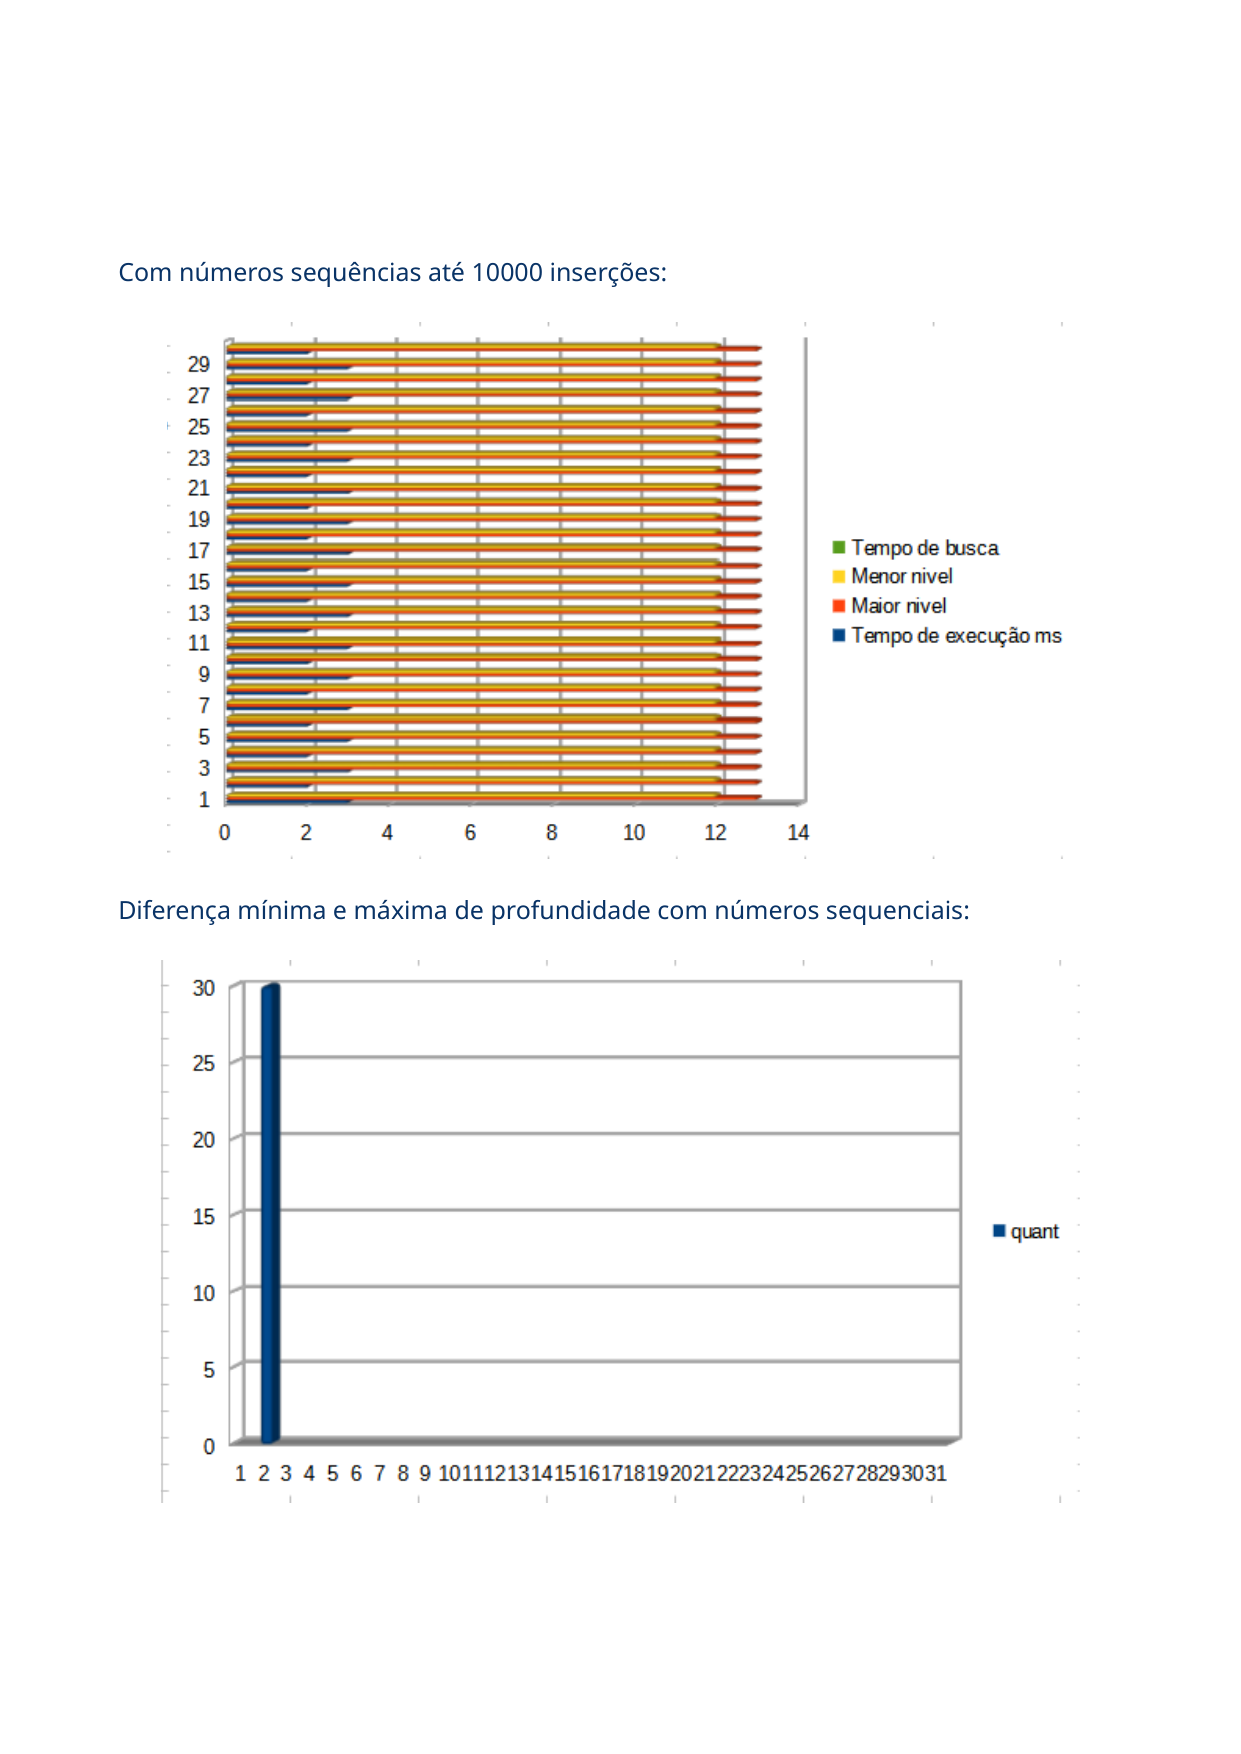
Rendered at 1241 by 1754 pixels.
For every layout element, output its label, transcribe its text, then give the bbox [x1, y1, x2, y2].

text Com números sequências até 10000 inserções: [118, 254, 1122, 288]
text Diferença mínima e máxima de profundidade com números sequenciais: [118, 892, 1122, 927]
picture [160, 960, 1080, 1503]
picture [167, 322, 1074, 859]
